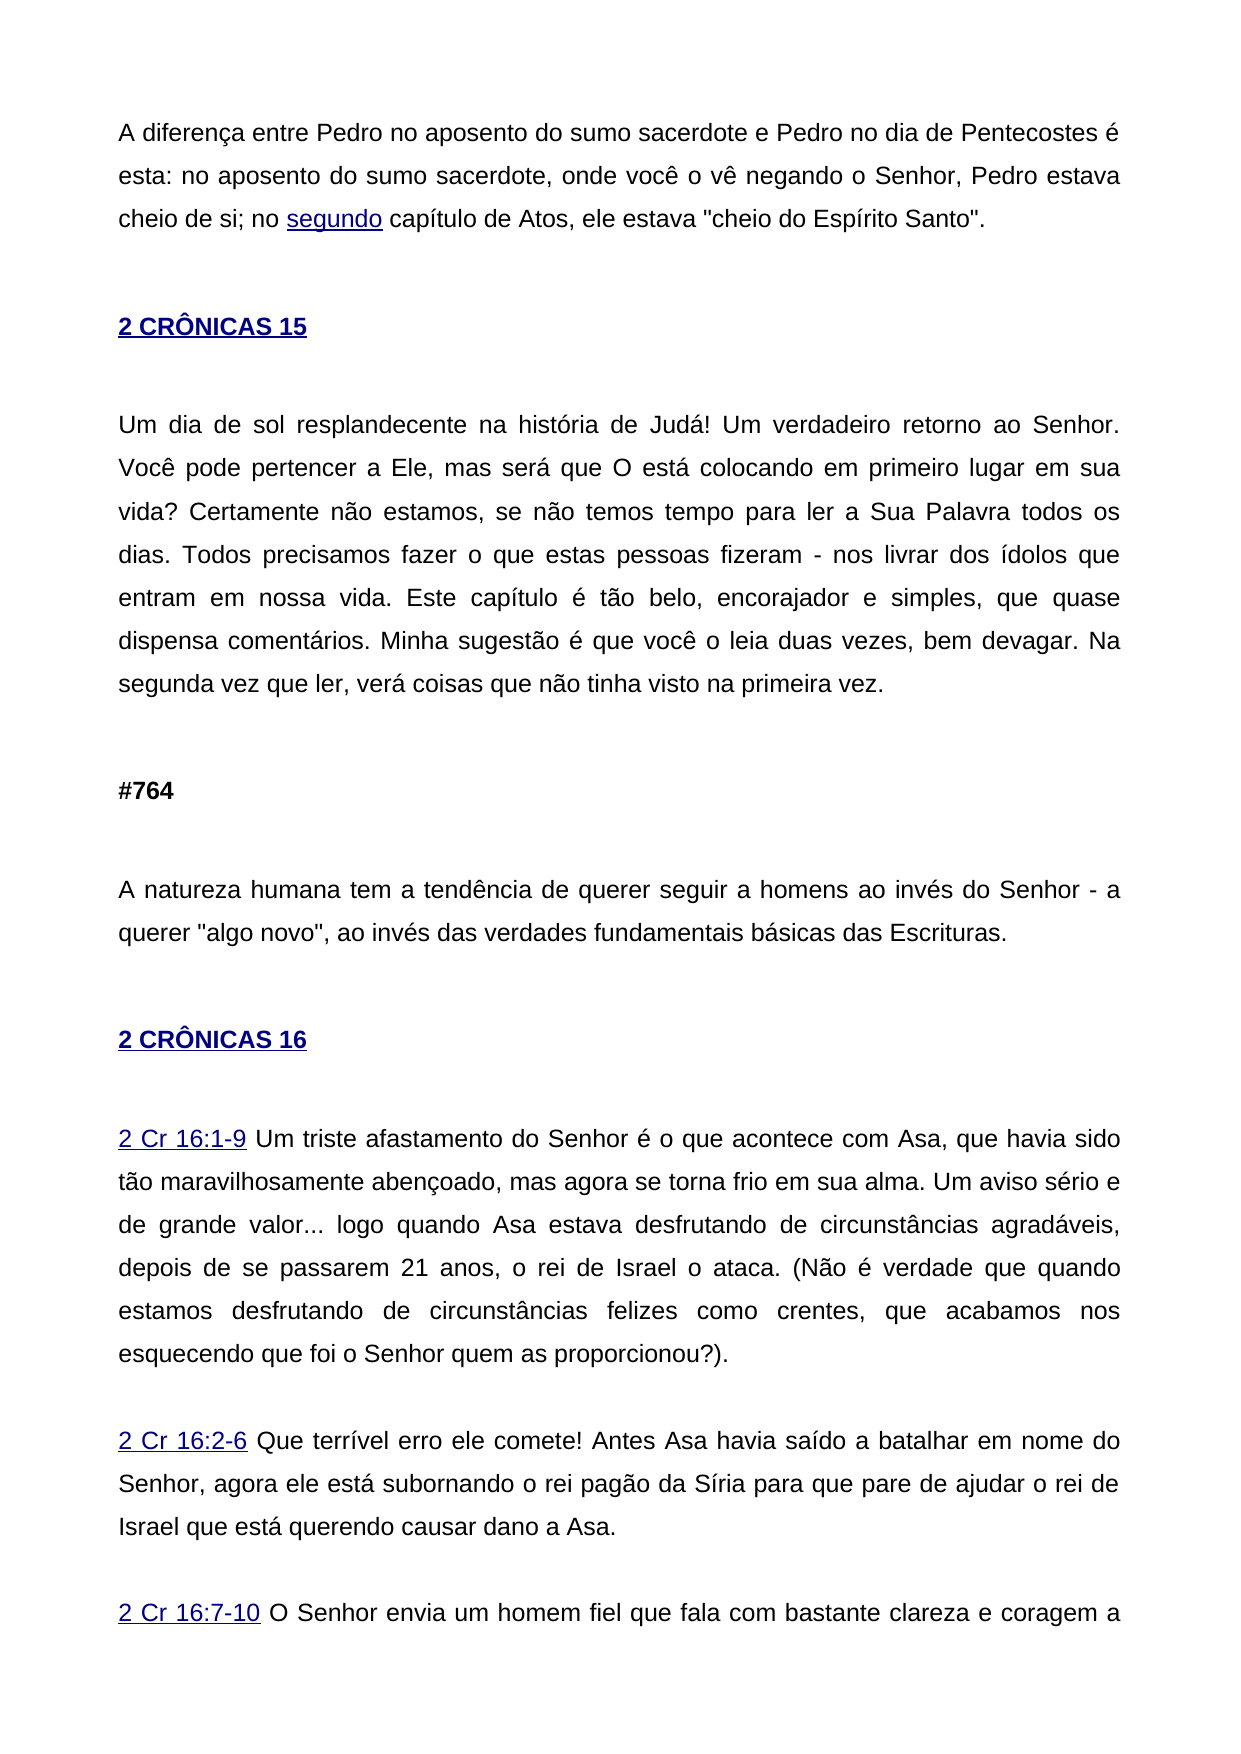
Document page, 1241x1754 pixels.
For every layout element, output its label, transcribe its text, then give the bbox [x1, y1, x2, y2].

subtitle #764 [118, 776, 1122, 805]
text 2 Cr 16:1-9 Um triste afastamento do Senhor é o que acontece com Asa, que havia sido tão maravilhosamente abençoado, mas agora se torna frio em sua alma. Um aviso sério e de grande valor... logo quando Asa estava desfrutando de circunstâncias agradáveis, depois de se passarem 21 anos, o rei de Israel o ataca. (Não é verdade que quando estamos desfrutando de circunstâncias felizes como crentes, que acabamos nos esquecendo que foi o Senhor quem as proporcionou?). [118, 1124, 1122, 1368]
subtitle 2 CRÔNICAS 15 [118, 311, 1122, 340]
text Um dia de sol resplandecente na história de Judá! Um verdadeiro retorno ao Senhor. Você pode pertencer a Ele, mas será que O está colocando em primeiro lugar em sua vida? Certamente não estamos, se não temos tempo para ler a Sua Palavra todos os dias. Todos precisamos fazer o que estas pessoas fizeram - nos livrar dos ídolos que entram em nossa vida. Este capítulo é tão belo, encorajador e simples, que quase dispensa comentários. Minha sugestão é que você o leia duas vezes, bem devagar. Na segunda vez que ler, verá coisas que não tinha visto na primeira vez. [118, 410, 1122, 698]
text A diferença entre Pedro no aposento do sumo sacerdote e Pedro no dia de Pentecostes é esta: no aposento do sumo sacerdote, onde você o vê negando o Senhor, Pedro estava cheio de si; no segundo capítulo de Atos, ele estava "cheio do Espírito Santo". [118, 118, 1122, 233]
text A natureza humana tem a tendência de querer seguir a homens ao invés do Senhor - a querer "algo novo", ao invés das verdades fundamentais básicas das Escrituras. [118, 875, 1122, 947]
text 2 Cr 16:2-6 Que terrível erro ele comete! Antes Asa havia saído a batalhar em nome do Senhor, agora ele está subornando o rei pagão da Síria para que pare de ajudar o rei de Israel que está querendo causar dano a Asa. [118, 1426, 1122, 1541]
subtitle 2 CRÔNICAS 16 [118, 1025, 1122, 1054]
text 2 Cr 16:7-10 O Senhor envia um homem fiel que fala com bastante clareza e coragem a [118, 1598, 1122, 1627]
